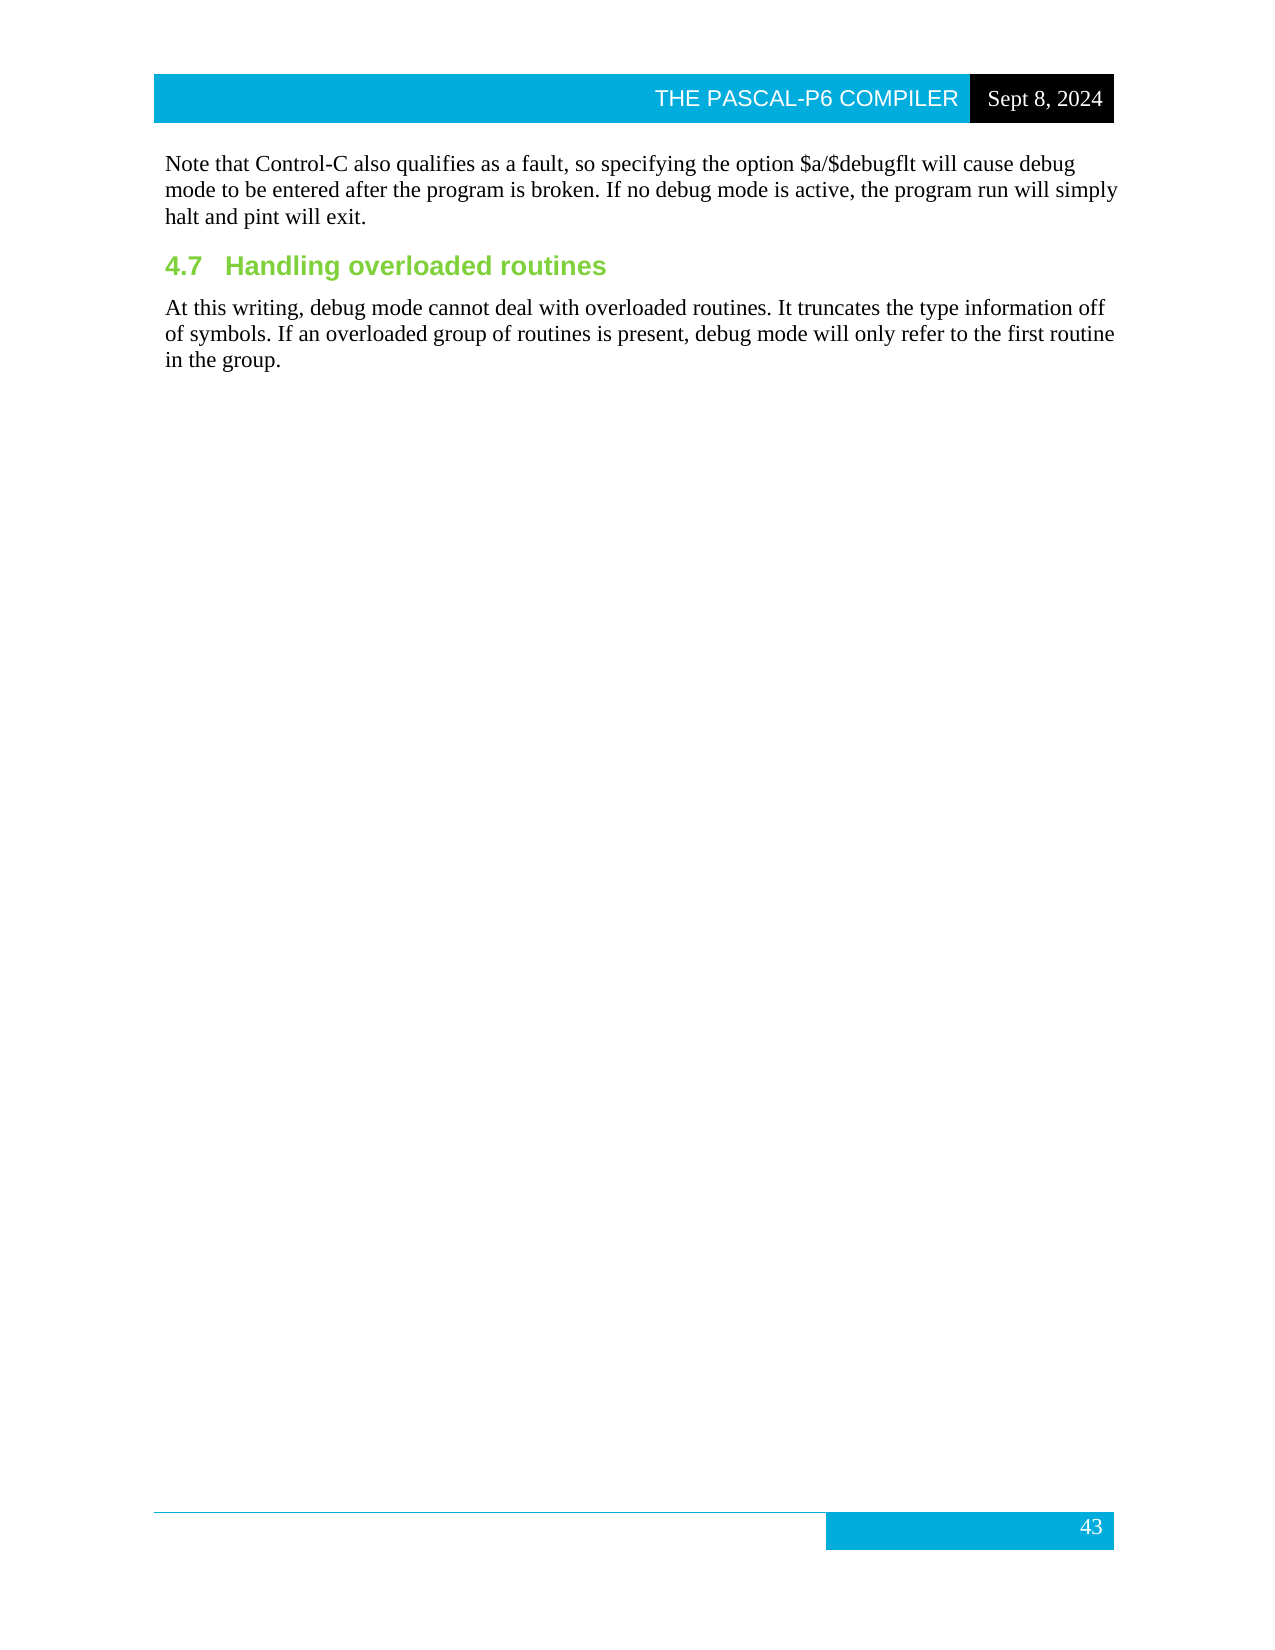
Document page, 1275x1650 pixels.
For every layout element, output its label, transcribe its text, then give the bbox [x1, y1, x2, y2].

text At this writing, debug mode cannot deal with overloaded routines. It truncates the type information off of symbols. If an overloaded group of routines is present, debug mode will only refer to the first routine in the group. [165, 294, 1125, 373]
subtitle Handling overloaded routines [165, 250, 1125, 281]
text Note that Control-C also qualifies as a fault, so specifying the option $a/$debugflt will cause debug mode to be entered after the program is broken. If no debug mode is active, the program run will simply halt and pint will exit. [165, 150, 1125, 229]
